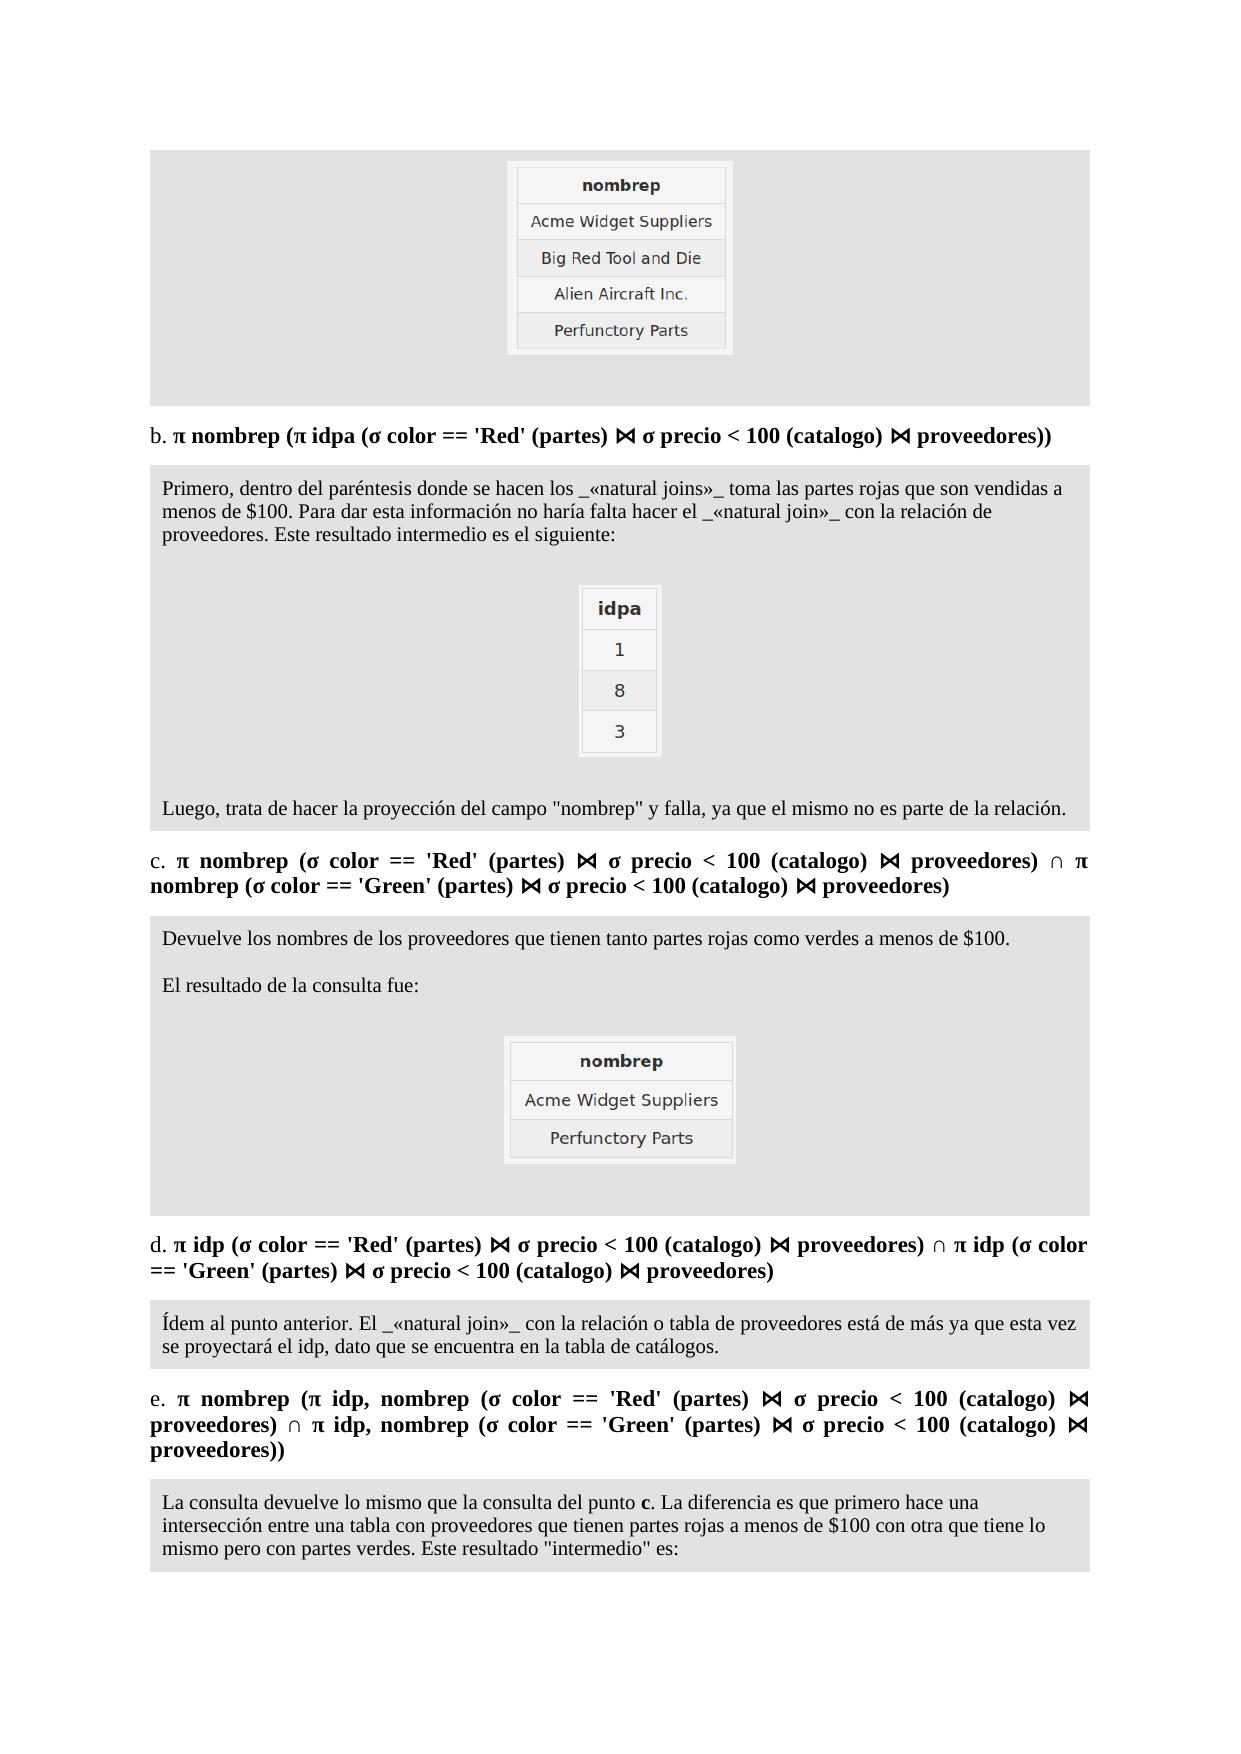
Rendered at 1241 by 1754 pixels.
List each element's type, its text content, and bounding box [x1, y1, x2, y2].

text d. π idp (σ color == 'Red' (partes) ⋈ σ precio < 100 (catalogo) ⋈ proveedores) ∩ π idp (σ color == 'Green' (partes) ⋈ σ precio < 100 (catalogo) ⋈ proveedores) [150, 1232, 1090, 1283]
text La consulta devuelve lo mismo que la consulta del punto c. La diferencia es que primero hace una intersección entre una tabla con proveedores que tienen partes rojas a menos de $100 con otra que tiene lo mismo pero con partes verdes. Este resultado "intermedio" es: [150, 1479, 1090, 1572]
text Primero, dentro del paréntesis donde se hacen los _«natural joins»_ toma las partes rojas que son vendidas a menos de $100. Para dar esta información no haría falta hacer el _«natural join»_ con la relación de proveedores. Este resultado intermedio es el siguiente: [150, 465, 1090, 546]
picture [504, 1036, 737, 1164]
text b. π nombrep (π idpa (σ color == 'Red' (partes) ⋈ σ precio < 100 (catalogo) ⋈ proveedores)) [150, 423, 1090, 448]
text Ídem al punto anterior. El _«natural join»_ con la relación o tabla de proveedores está de más ya que esta vez se proyectará el idp, dato que se encuentra en la tabla de catálogos. [150, 1300, 1090, 1369]
text c. π nombrep (σ color == 'Red' (partes) ⋈ σ precio < 100 (catalogo) ⋈ proveedores) ∩ π nombrep (σ color == 'Green' (partes) ⋈ σ precio < 100 (catalogo) ⋈ proveedores) [150, 848, 1090, 899]
text e. π nombrep (π idp, nombrep (σ color == 'Red' (partes) ⋈ σ precio < 100 (catalogo) ⋈ proveedores) ∩ π idp, nombrep (σ color == 'Green' (partes) ⋈ σ precio < 100 (catalogo) ⋈ proveedores)) [150, 1386, 1090, 1462]
text Luego, trata de hacer la proyección del campo "nombrep" y falla, ya que el mismo no es parte de la relación. [150, 785, 1090, 831]
picture [578, 585, 662, 757]
text Devuelve los nombres de los proveedores que tienen tanto partes rojas como verdes a menos de $100. El resultado de la consulta fue: [150, 916, 1090, 997]
picture [507, 161, 733, 355]
